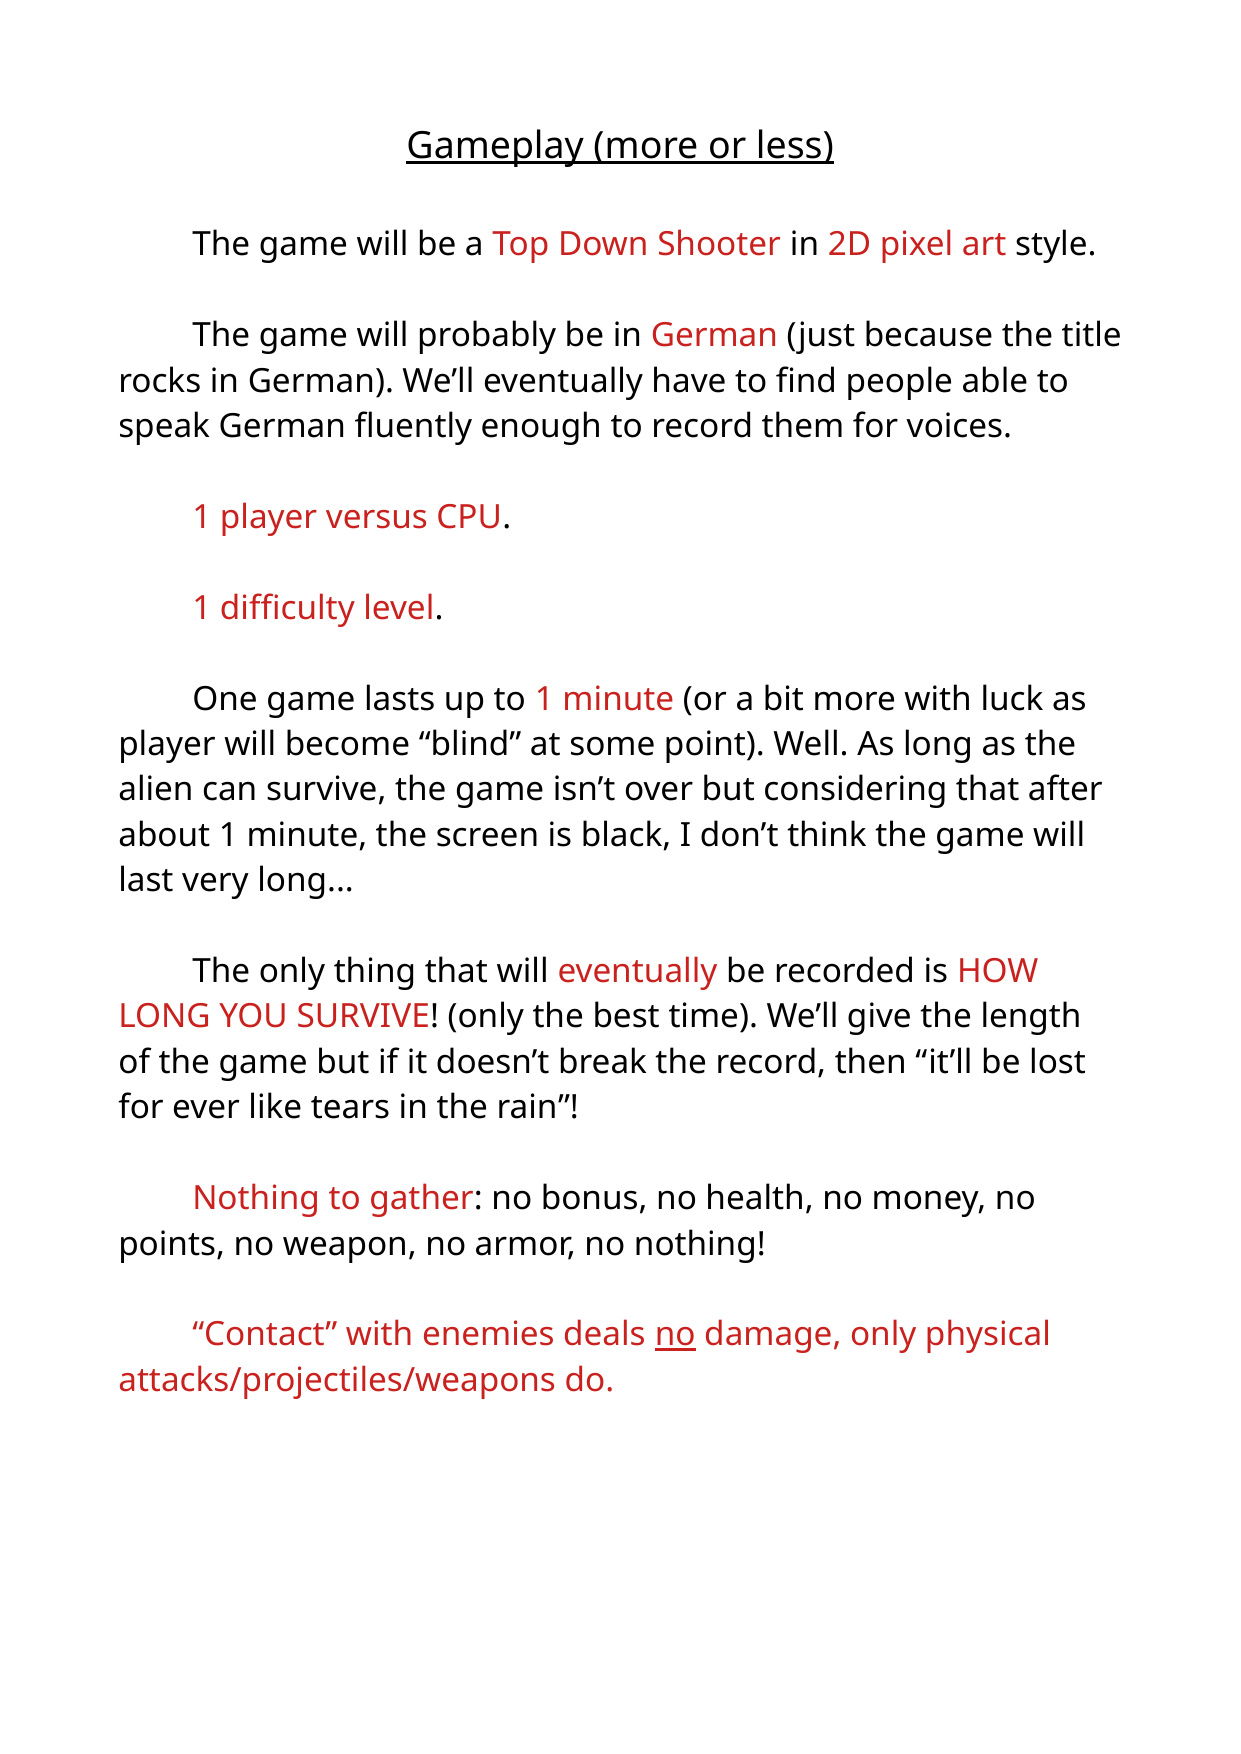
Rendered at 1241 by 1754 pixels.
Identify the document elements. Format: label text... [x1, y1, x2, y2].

text The game will probably be in German (just because the title rocks in German). We’ll eventually have to find people able to speak German fluently enough to record them for voices. [118, 311, 1122, 447]
text “Contact” with enemies deals no damage, only physical attacks/projectiles/weapons do. [118, 1310, 1122, 1401]
text 1 player versus CPU. [118, 493, 1122, 538]
text One game lasts up to 1 minute (or a bit more with luck as player will become “blind” at some point). Well. As long as the alien can survive, the game isn’t over but considering that after about 1 minute, the screen is black, I don’t think the game will last very long... [118, 674, 1122, 901]
text The game will be a Top Down Shooter in 2D pixel art style. [118, 220, 1122, 266]
text Nothing to gather: no bonus, no health, no money, no points, no weapon, no armor, no nothing! [118, 1174, 1122, 1265]
text Gameplay (more or less) [118, 118, 1122, 169]
text The only thing that will eventually be recorded is HOW LONG YOU SURVIVE! (only the best time). We’ll give the length of the game but if it doesn’t break the record, then “it’ll be lost for ever like tears in the rain”! [118, 947, 1122, 1128]
text 1 difficulty level. [118, 583, 1122, 629]
